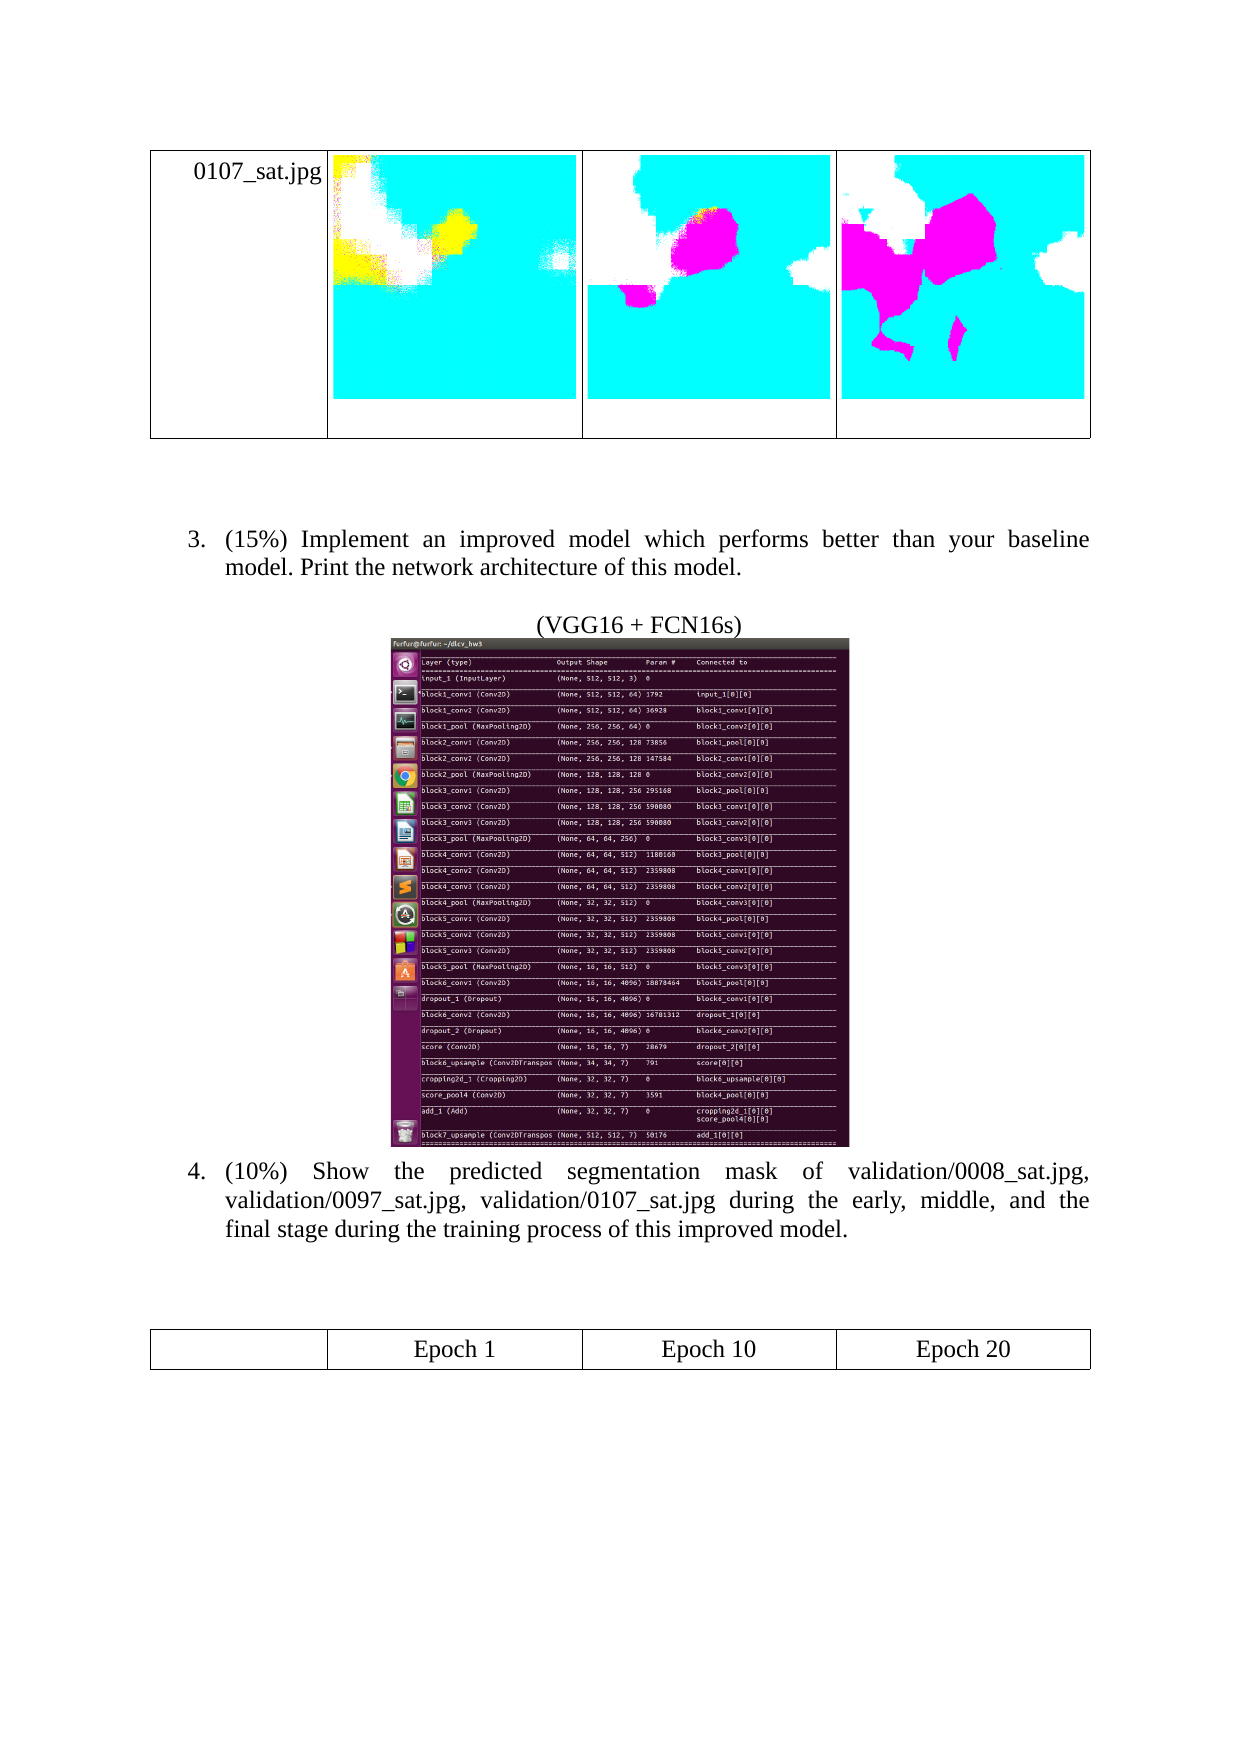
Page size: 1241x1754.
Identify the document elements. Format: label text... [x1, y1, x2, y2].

picture [333, 155, 576, 399]
table_header Epoch 1 [328, 1330, 582, 1369]
table_cell [837, 151, 1090, 437]
list (15%) Implement an improved model which performs better than your baseline model. Print the network architecture of this model. [187, 524, 1090, 581]
table_header Epoch 10 [583, 1330, 836, 1369]
picture [841, 155, 1085, 399]
table_cell [583, 151, 836, 437]
table_cell [328, 151, 582, 437]
list (10%) Show the predicted segmentation mask of validation/0008_sat.jpg, validation/0097_sat.jpg, validation/0107_sat.jpg during the early, middle, and the final stage during the training process of this improved model. [187, 1156, 1090, 1242]
table_cell 0107_sat.jpg [151, 151, 327, 437]
table_header Epoch 20 [837, 1330, 1090, 1369]
picture [587, 155, 830, 399]
text (VGG16 + FCN16s) [187, 610, 1090, 639]
table_header [151, 1330, 327, 1369]
